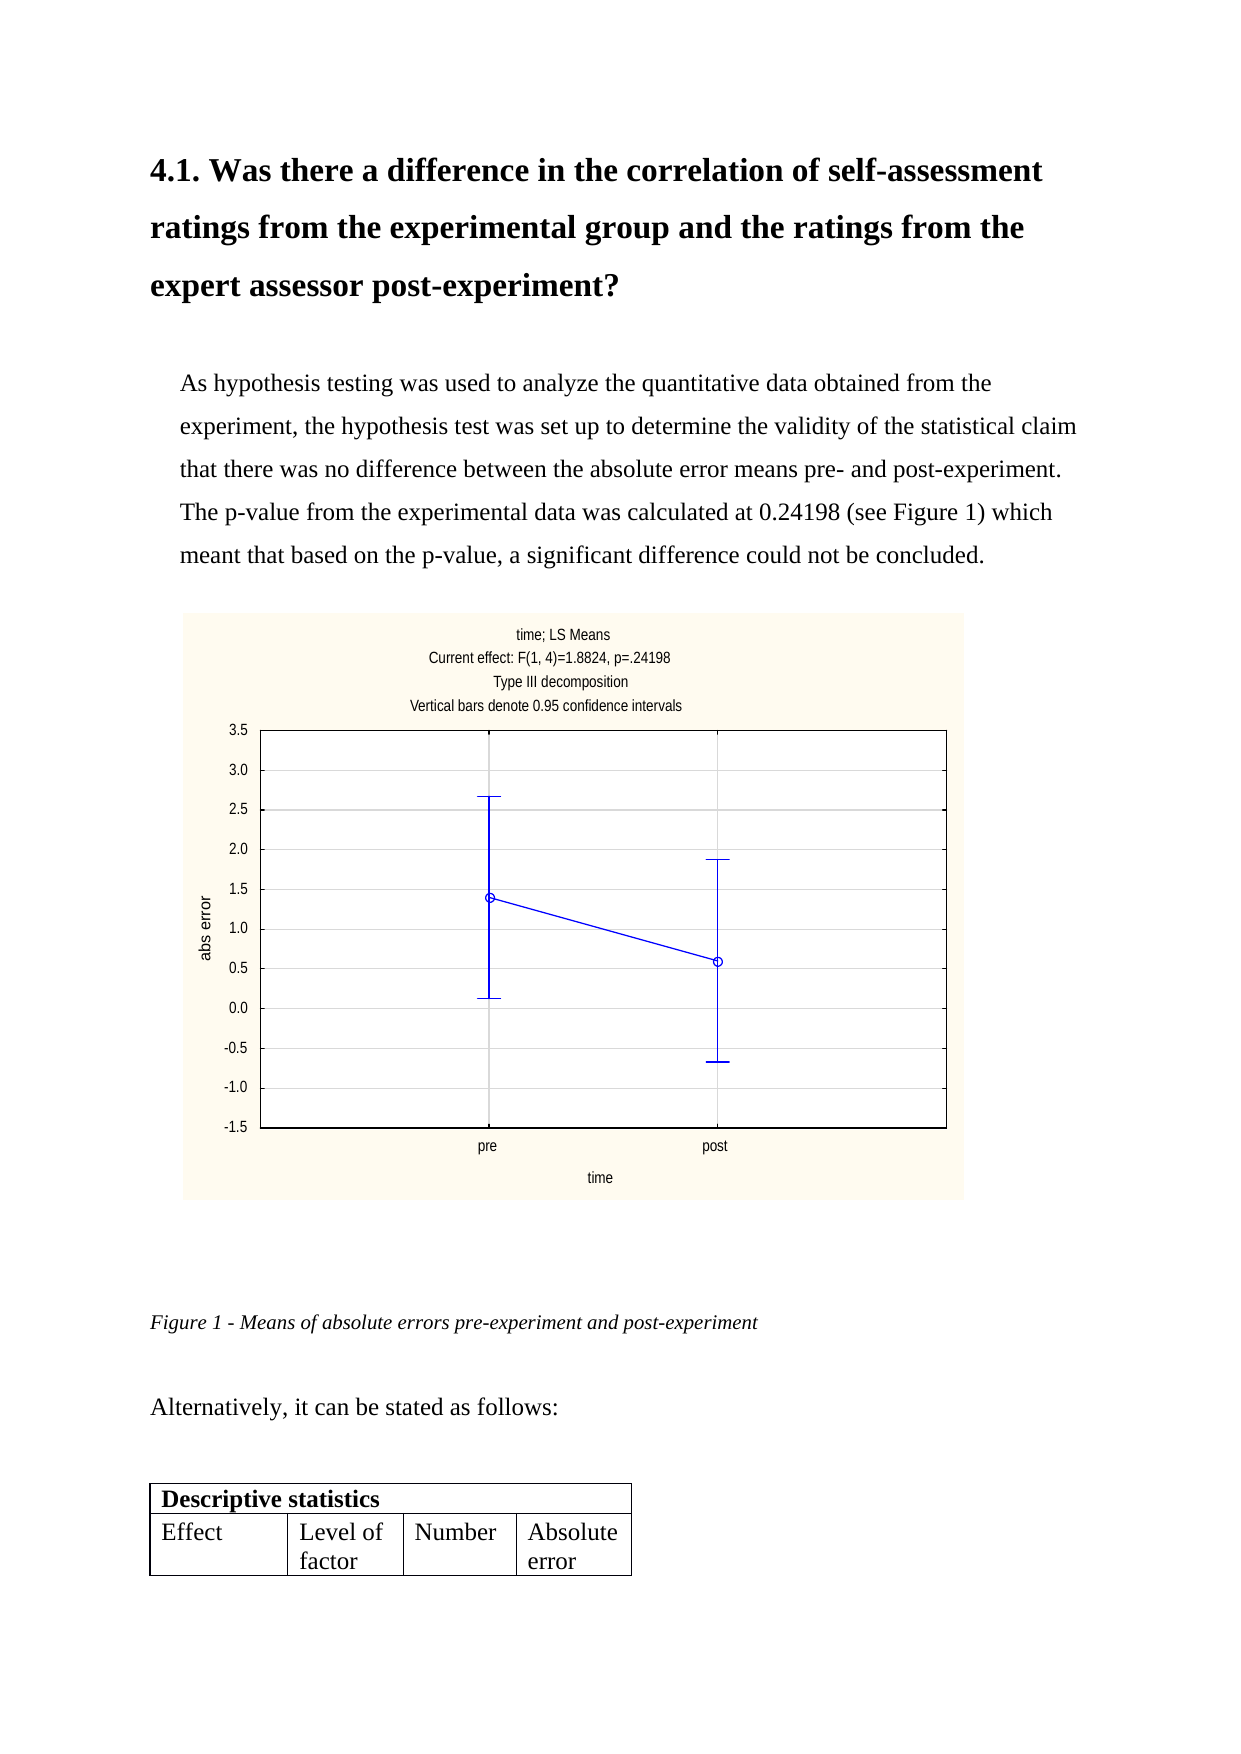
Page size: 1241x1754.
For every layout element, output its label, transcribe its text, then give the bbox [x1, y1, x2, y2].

table_cell Number [404, 1514, 516, 1574]
text Alternatively, it can be stated as follows: [150, 1392, 1090, 1421]
table_cell Level of factor [288, 1514, 403, 1574]
table_header Descriptive statistics [151, 1484, 631, 1513]
text Figure 1 - Means of absolute errors pre-experiment and post-experiment [150, 1310, 1090, 1334]
subtitle As hypothesis testing was used to analyze the quantitative data obtained from the experiment, the hypothesis test was set up to determine the validity of the statistical claim that there was no difference between the absolute error means pre- and post-experiment. The p-value from the experimental data was calculated at 0.24198 (see Figure 1) which meant that based on the p-value, a significant difference could not be concluded. [179, 368, 1090, 569]
table_cell Effect [151, 1514, 287, 1574]
text 4.1. Was there a difference in the correlation of self-assessment [150, 150, 1090, 188]
table_cell Absolute error [517, 1514, 631, 1574]
text ratings from the experimental group and the ratings from the expert assessor post-experiment? [150, 207, 1090, 303]
